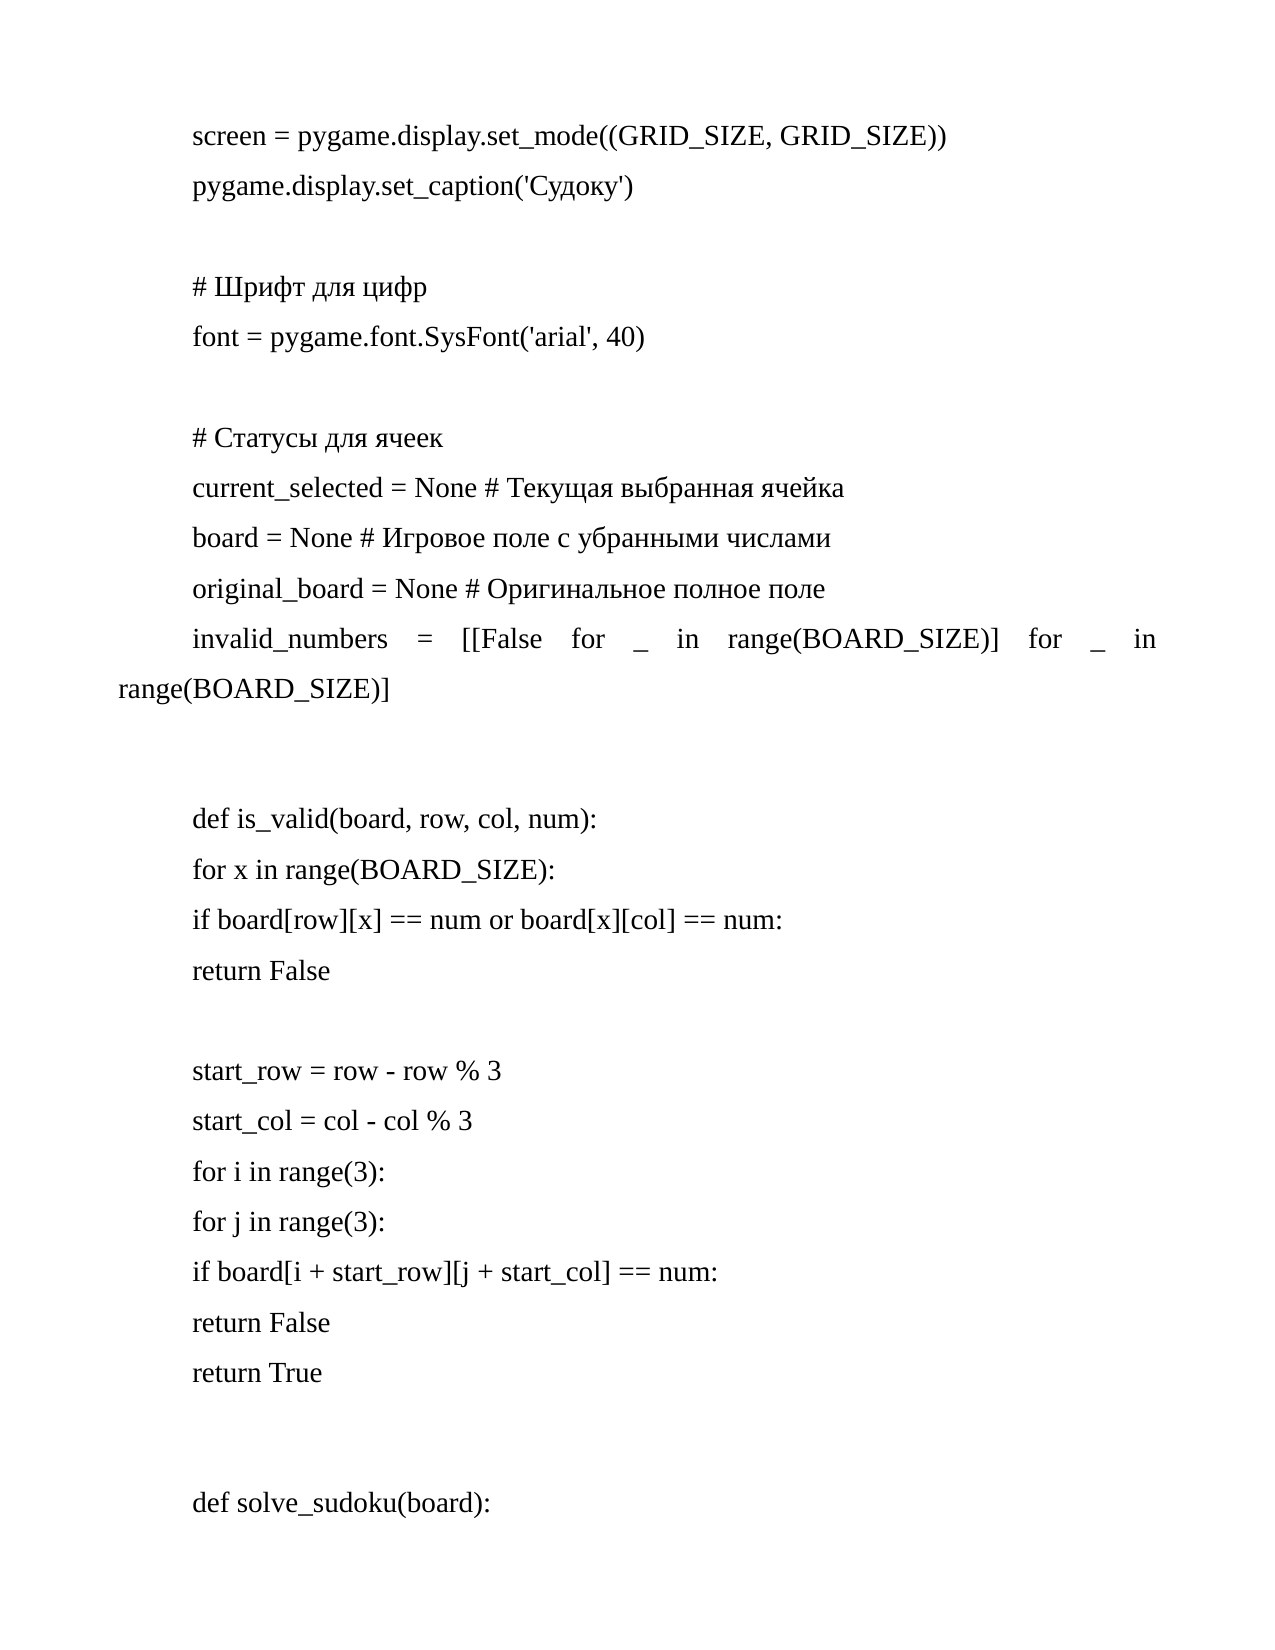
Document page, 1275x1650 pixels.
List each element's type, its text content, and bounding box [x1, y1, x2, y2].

text start_col = col - col % 3 [118, 1103, 1157, 1137]
text invalid_numbers = [[False for _ in range(BOARD_SIZE)] for _ in range(BOARD_SIZE)] [118, 621, 1157, 705]
text # Статусы для ячеек [118, 420, 1157, 453]
text return False [118, 953, 1157, 986]
text board = None # Игровое поле с убранными числами [118, 521, 1157, 554]
text if board[row][x] == num or board[x][col] == num: [118, 902, 1157, 936]
text original_board = None # Оригинальное полное поле [118, 571, 1157, 604]
text pygame.display.set_caption('Судоку') [118, 168, 1157, 202]
text def is_valid(board, row, col, num): [118, 802, 1157, 835]
text start_row = row - row % 3 [118, 1053, 1157, 1087]
text for i in range(3): [118, 1154, 1157, 1187]
text screen = pygame.display.set_mode((GRID_SIZE, GRID_SIZE)) [118, 118, 1157, 152]
text current_selected = None # Текущая выбранная ячейка [118, 470, 1157, 504]
text font = pygame.font.SysFont('arial', 40) [118, 319, 1157, 353]
text if board[i + start_row][j + start_col] == num: [118, 1254, 1157, 1288]
text def solve_sudoku(board): [118, 1485, 1157, 1519]
text return True [118, 1355, 1157, 1389]
text return False [118, 1305, 1157, 1338]
text # Шрифт для цифр [118, 269, 1157, 303]
text for j in range(3): [118, 1204, 1157, 1238]
text for x in range(BOARD_SIZE): [118, 852, 1157, 886]
